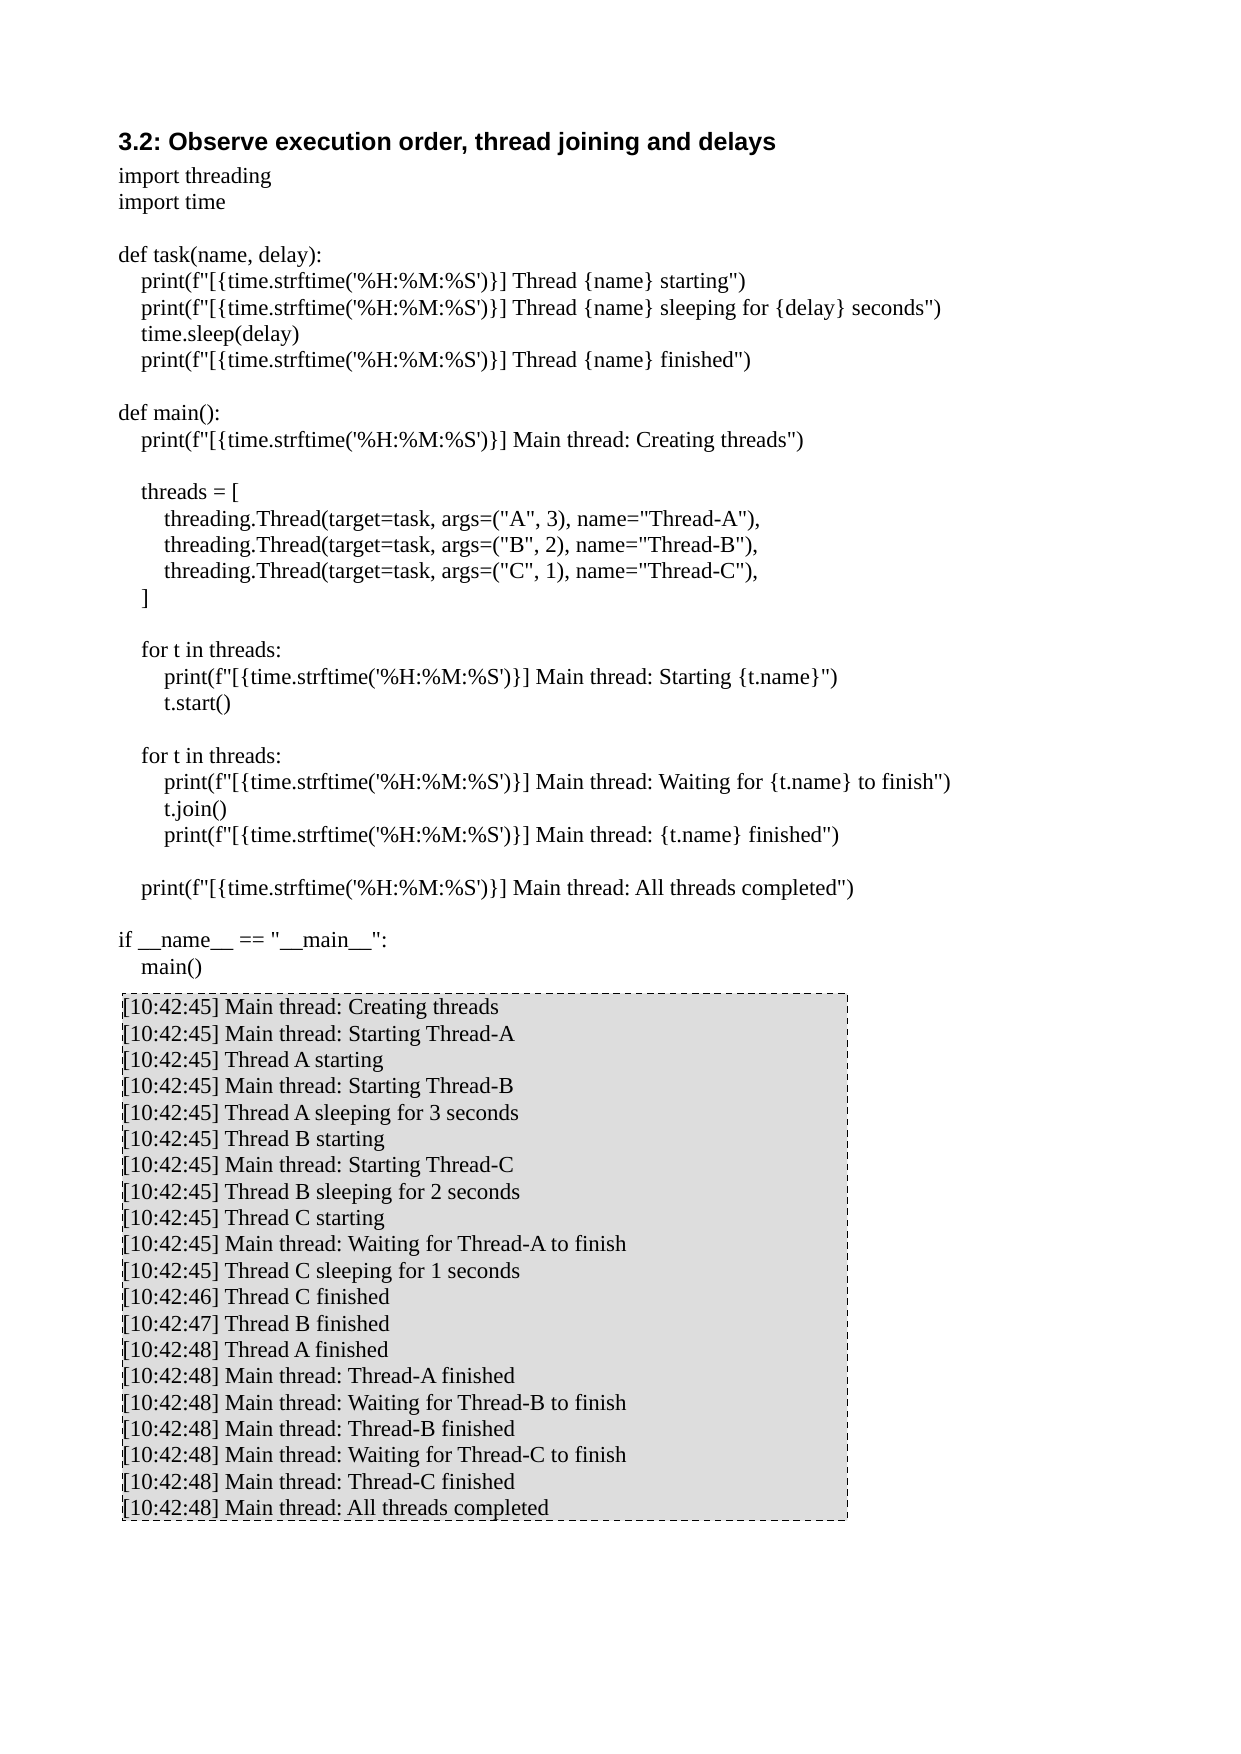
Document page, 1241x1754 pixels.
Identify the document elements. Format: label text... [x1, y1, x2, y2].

text print(f"[{time.strftime('%H:%M:%S')}] Thread {name} starting") [118, 267, 1122, 294]
text def task(name, delay): [118, 241, 1122, 267]
text time.sleep(delay) [118, 320, 1122, 347]
text if __name__ == "__main__": [118, 926, 1122, 953]
text print(f"[{time.strftime('%H:%M:%S')}] Main thread: Creating threads") [118, 426, 1122, 452]
text print(f"[{time.strftime('%H:%M:%S')}] Main thread: All threads completed") [118, 874, 1122, 900]
text for t in threads: [118, 742, 1122, 768]
text t.join() [118, 794, 1122, 821]
text threads = [ [118, 478, 1122, 505]
text def main(): [118, 399, 1122, 426]
text for t in threads: [118, 636, 1122, 663]
text import time [118, 188, 1122, 215]
text threading.Thread(target=task, args=("C", 1), name="Thread-C"), [118, 557, 1122, 584]
text ] [118, 584, 1122, 610]
text print(f"[{time.strftime('%H:%M:%S')}] Main thread: Starting {t.name}") [118, 663, 1122, 689]
text main() [118, 953, 1122, 979]
text print(f"[{time.strftime('%H:%M:%S')}] Main thread: Waiting for {t.name} to finish") [118, 768, 1122, 794]
text threading.Thread(target=task, args=("A", 3), name="Thread-A"), [118, 505, 1122, 531]
text threading.Thread(target=task, args=("B", 2), name="Thread-B"), [118, 531, 1122, 557]
text import threading [118, 162, 1122, 188]
text print(f"[{time.strftime('%H:%M:%S')}] Main thread: {t.name} finished") [118, 821, 1122, 847]
text t.start() [118, 689, 1122, 716]
text print(f"[{time.strftime('%H:%M:%S')}] Thread {name} finished") [118, 347, 1122, 373]
text print(f"[{time.strftime('%H:%M:%S')}] Thread {name} sleeping for {delay} seconds") [118, 294, 1122, 320]
subtitle 3.2: Observe execution order, thread joining and delays [118, 127, 1122, 156]
